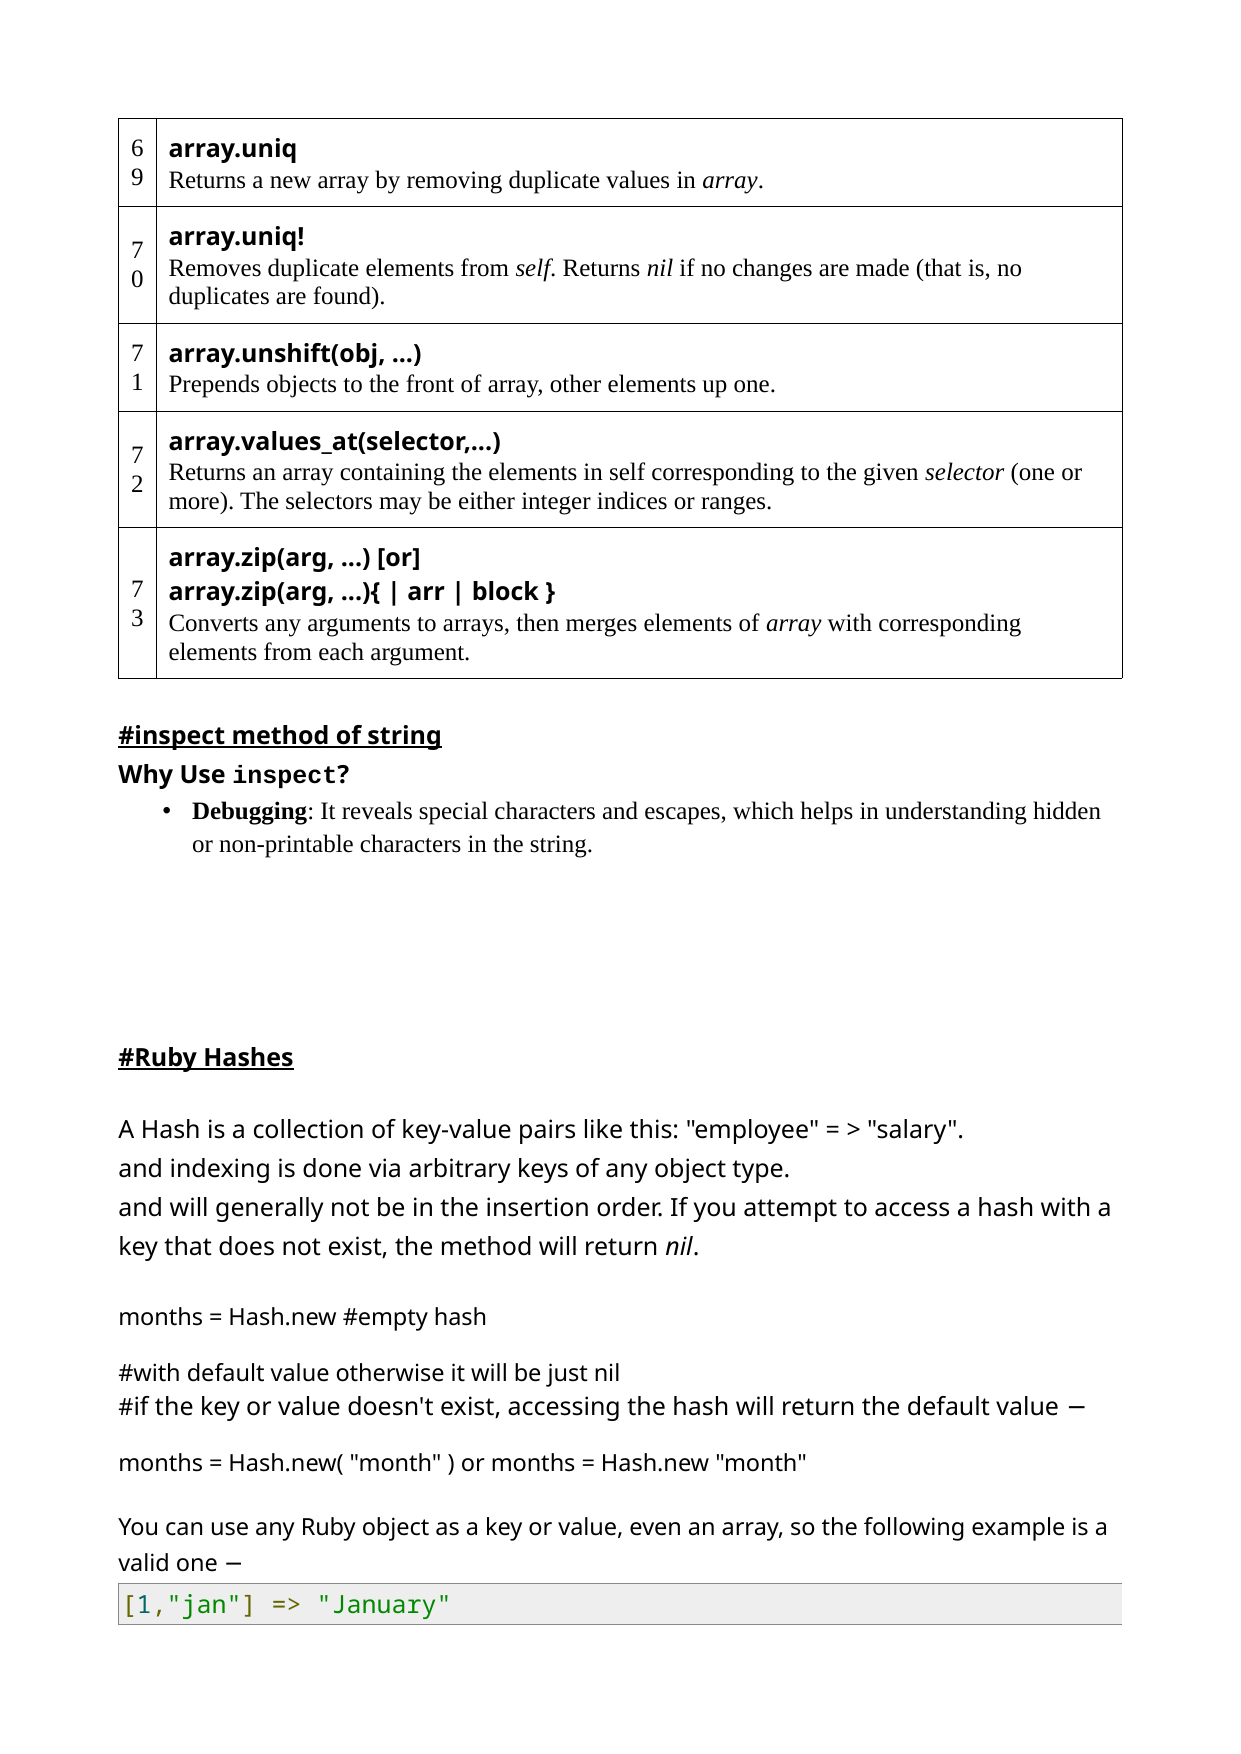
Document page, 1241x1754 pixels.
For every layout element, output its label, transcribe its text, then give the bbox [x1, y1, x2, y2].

text #if the key or value doesn't exist, accessing the hash will return the default value − [118, 1388, 1122, 1422]
table_cell array.values_at(selector,...) Returns an array containing the elements in self corresponding to the given selector (one or more). The selectors may be either integer indices or ranges. [157, 412, 1122, 527]
table_cell 70 [119, 207, 156, 323]
text [1,"jan"] => "January" [119, 1584, 1122, 1624]
text A Hash is a collection of key-value pairs like this: "employee" = > "salary". [118, 1111, 1122, 1145]
table_cell array.zip(arg, ...) [or] array.zip(arg, ...){ | arr | block } Converts any arguments to arrays, then merges elements of array with corresponding elements from each argument. [157, 528, 1122, 678]
table_cell 69 [119, 119, 156, 206]
text #inspect method of string [118, 679, 1122, 751]
table_cell array.unshift(obj, ...) Prepends objects to the front of array, other elements up one. [157, 324, 1122, 411]
text months = Hash.new( "month" ) or months = Hash.new "month" [118, 1446, 1122, 1478]
table_cell 72 [119, 412, 156, 527]
text You can use any Ruby object as a key or value, even an array, so the following example is a valid one − [118, 1510, 1122, 1578]
text #Ruby Hashes [118, 1039, 1122, 1073]
text and will generally not be in the insertion order. If you attempt to access a hash with a key that does not exist, the method will return nil. [118, 1189, 1122, 1263]
text months = Hash.new #empty hash [118, 1301, 1122, 1332]
table_cell array.uniq! Removes duplicate elements from self. Returns nil if no changes are made (that is, no duplicates are found). [157, 207, 1122, 323]
table_cell array.uniq Returns a new array by removing duplicate values in array. [157, 119, 1122, 206]
table_cell 71 [119, 324, 156, 411]
text and indexing is done via arbitrary keys of any object type. [118, 1150, 1122, 1184]
list Debugging: It reveals special characters and escapes, which helps in understanding hidden or non-printable characters in the string. [162, 796, 1122, 858]
table_cell 73 [119, 528, 156, 678]
text Why Use inspect? [118, 756, 1122, 791]
text #with default value otherwise it will be just nil [118, 1356, 1122, 1388]
